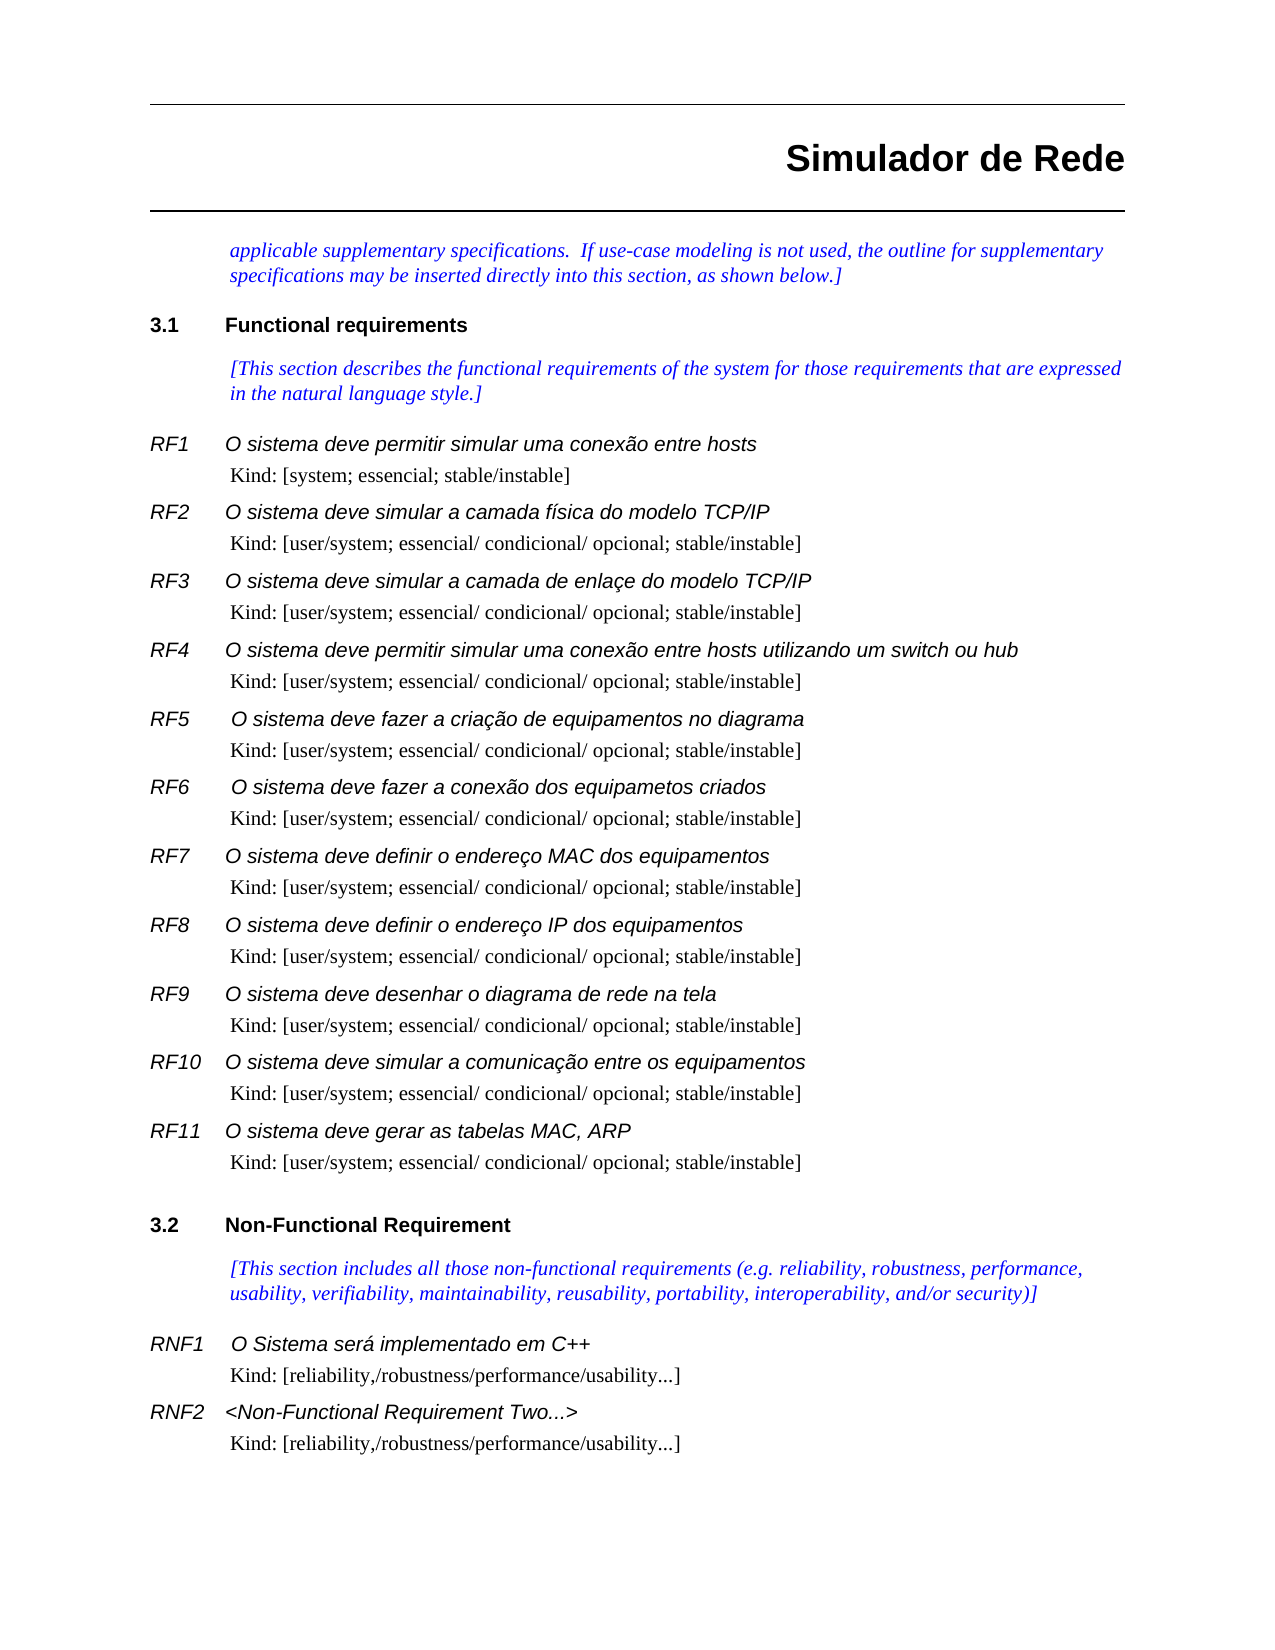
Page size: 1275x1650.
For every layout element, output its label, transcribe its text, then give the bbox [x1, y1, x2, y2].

text Kind: [user/system; essencial/ condicional/ opcional; stable/instable] [150, 1149, 1125, 1174]
subtitle RF5 O sistema deve fazer a criação de equipamentos no diagrama [150, 705, 1125, 730]
text Kind: [user/system; essencial/ condicional/ opcional; stable/instable] [150, 668, 1125, 693]
text Kind: [user/system; essencial/ condicional/ opcional; stable/instable] [150, 943, 1125, 968]
subtitle RF7 O sistema deve definir o endereço MAC dos equipamentos [150, 843, 1125, 868]
subtitle Functional requirements [150, 312, 1125, 337]
text applicable supplementary specifications. If use-case modeling is not used, the outline for supplementary specifications may be inserted directly into this section, as shown below.] [229, 237, 1125, 287]
text Kind: [reliability,/robustness/performance/usability...] [150, 1362, 1125, 1387]
text Kind: [user/system; essencial/ condicional/ opcional; stable/instable] [150, 1080, 1125, 1105]
subtitle RF4 O sistema deve permitir simular uma conexão entre hosts utilizando um switch ou hub [150, 637, 1125, 662]
text Kind: [user/system; essencial/ condicional/ opcional; stable/instable] [150, 737, 1125, 762]
subtitle RF6 O sistema deve fazer a conexão dos equipametos criados [150, 774, 1125, 799]
text [This section describes the functional requirements of the system for those requirements that are expressed in the natural language style.] [229, 355, 1125, 405]
text Kind: [user/system; essencial/ condicional/ opcional; stable/instable] [150, 599, 1125, 624]
text Kind: [user/system; essencial/ condicional/ opcional; stable/instable] [150, 1012, 1125, 1037]
text [This section includes all those non-functional requirements (e.g. reliability, robustness, performance, usability, verifiability, maintainability, reusability, portability, interoperability, and/or security)] [229, 1255, 1125, 1305]
text Kind: [reliability,/robustness/performance/usability...] [150, 1430, 1125, 1455]
subtitle RF9 O sistema deve desenhar o diagrama de rede na tela [150, 980, 1125, 1005]
text Kind: [user/system; essencial/ condicional/ opcional; stable/instable] [150, 530, 1125, 555]
subtitle RNF1 O Sistema será implementado em C++ [150, 1330, 1125, 1355]
subtitle RNF2 <Non-Functional Requirement Two...> [150, 1399, 1125, 1424]
text Kind: [user/system; essencial/ condicional/ opcional; stable/instable] [150, 874, 1125, 899]
subtitle RF8 O sistema deve definir o endereço IP dos equipamentos [150, 912, 1125, 937]
subtitle RF3 O sistema deve simular a camada de enlaçe do modelo TCP/IP [150, 568, 1125, 593]
subtitle RF2 O sistema deve simular a camada física do modelo TCP/IP [150, 499, 1125, 524]
text Kind: [system; essencial; stable/instable] [150, 462, 1125, 487]
subtitle RF11 O sistema deve gerar as tabelas MAC, ARP [150, 1118, 1125, 1143]
subtitle Non-Functional Requirement [150, 1212, 1125, 1237]
text Kind: [user/system; essencial/ condicional/ opcional; stable/instable] [150, 805, 1125, 830]
subtitle RF1 O sistema deve permitir simular uma conexão entre hosts [150, 430, 1125, 455]
subtitle RF10 O sistema deve simular a comunicação entre os equipamentos [150, 1049, 1125, 1074]
